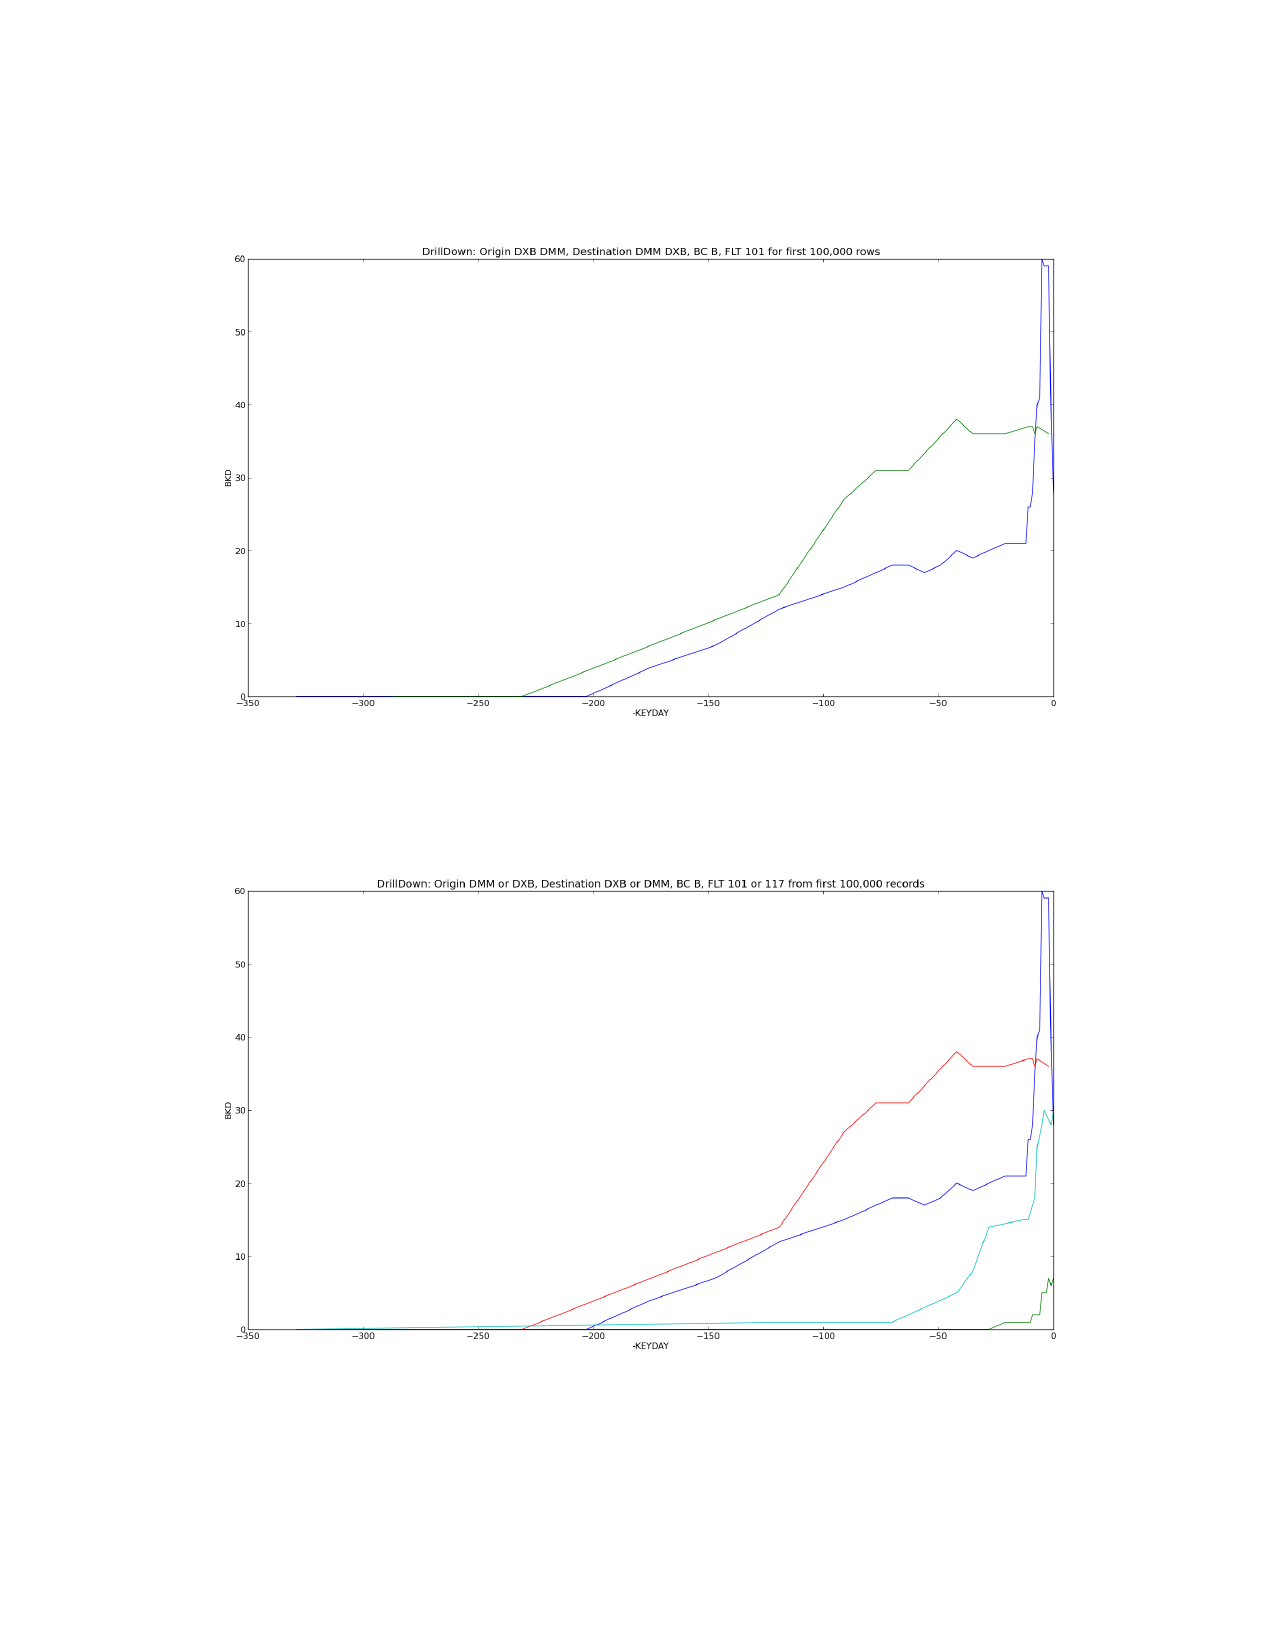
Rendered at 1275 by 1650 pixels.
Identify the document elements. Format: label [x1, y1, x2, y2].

picture [118, 204, 1157, 751]
picture [118, 836, 1157, 1384]
